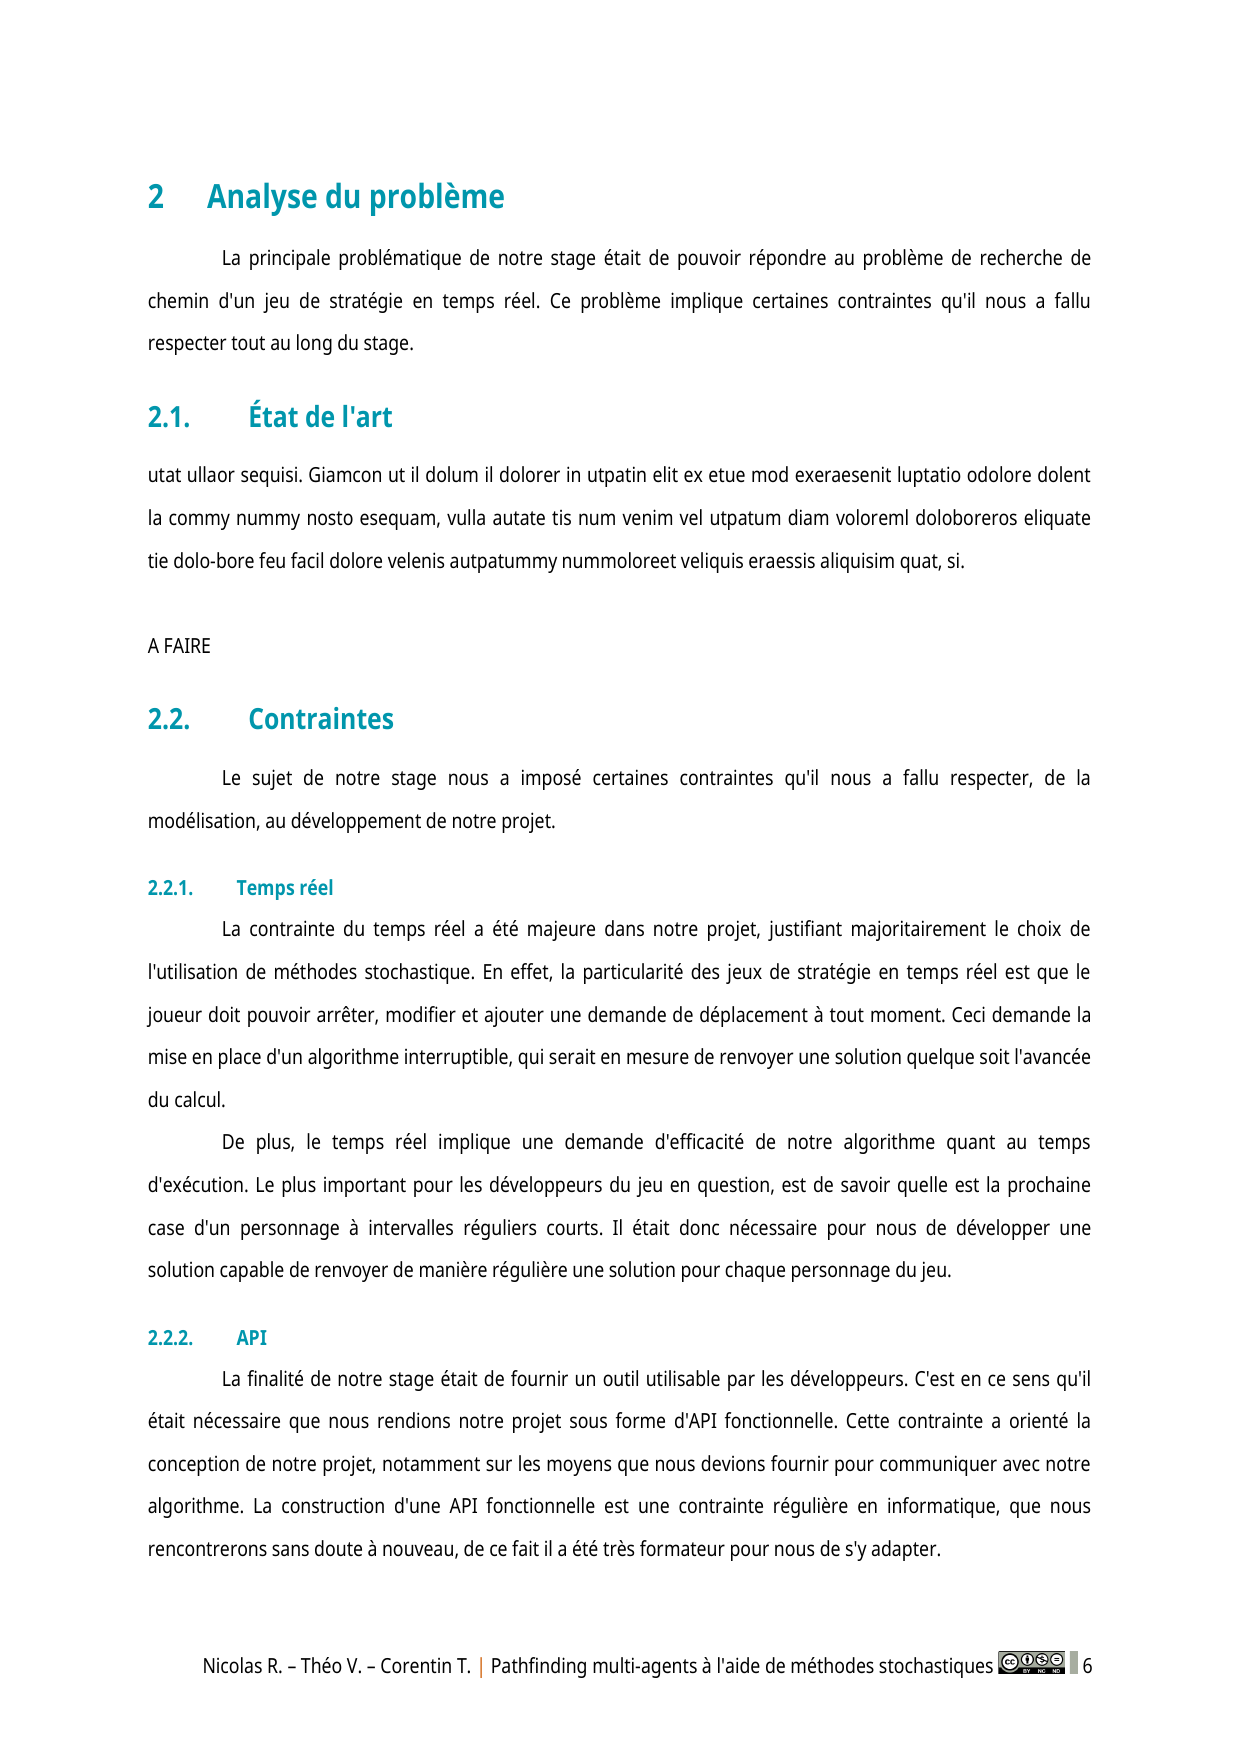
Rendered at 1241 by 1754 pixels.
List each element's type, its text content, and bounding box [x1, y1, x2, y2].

text A FAIRE [148, 631, 1092, 659]
subtitle État de l'art [148, 396, 1092, 436]
text La finalité de notre stage était de fournir un outil utilisable par les développeurs. C'est en ce sens qu'il était nécessaire que nous rendions notre projet sous forme d'API fonctionnelle. Cette contrainte a orienté la conception de notre projet, notamment sur les moyens que nous devions fournir pour communiquer avec notre algorithme. La construction d'une API fonctionnelle est une contrainte régulière en informatique, que nous rencontrerons sans doute à nouveau, de ce fait il a été très formateur pour nous de s'y adapter. [148, 1364, 1092, 1563]
subtitle API [148, 1323, 1092, 1351]
subtitle Analyse du problème [148, 173, 1092, 218]
picture [1069, 1651, 1078, 1674]
subtitle Temps réel [148, 873, 1092, 902]
text Le sujet de notre stage nous a imposé certaines contraintes qu'il nous a fallu respecter, de la modélisation, au développement de notre projet. [148, 763, 1092, 834]
text La contrainte du temps réel a été majeure dans notre projet, justifiant majoritairement le choix de l'utilisation de méthodes stochastique. En effet, la particularité des jeux de stratégie en temps réel est que le joueur doit pouvoir arrêter, modifier et ajouter une demande de déplacement à tout moment. Ceci demande la mise en place d'un algorithme interruptible, qui serait en mesure de renvoyer une solution quelque soit l'avancée du calcul. [148, 914, 1092, 1113]
subtitle Contraintes [148, 699, 1092, 738]
text De plus, le temps réel implique une demande d'efficacité de notre algorithme quant au temps d'exécution. Le plus important pour les développeurs du jeu en question, est de savoir quelle est la prochaine case d'un personnage à intervalles réguliers courts. Il était donc nécessaire pour nous de développer une solution capable de renvoyer de manière régulière une solution pour chaque personnage du jeu. [148, 1127, 1092, 1284]
text utat ullaor sequisi. Giamcon ut il dolum il dolorer in utpatin elit ex etue mod exeraesenit luptatio odolore dolent la commy nummy nosto esequam, vulla autate tis num venim vel utpatum diam voloreml doloboreros eliquate tie dolo-bore feu facil dolore velenis autpatummy nummoloreet veliquis eraessis aliquisim quat, si. [148, 461, 1092, 574]
picture [998, 1651, 1065, 1674]
text La principale problématique de notre stage était de pouvoir répondre au problème de recherche de chemin d'un jeu de stratégie en temps réel. Ce problème implique certaines contraintes qu'il nous a fallu respecter tout au long du stage. [148, 243, 1092, 357]
